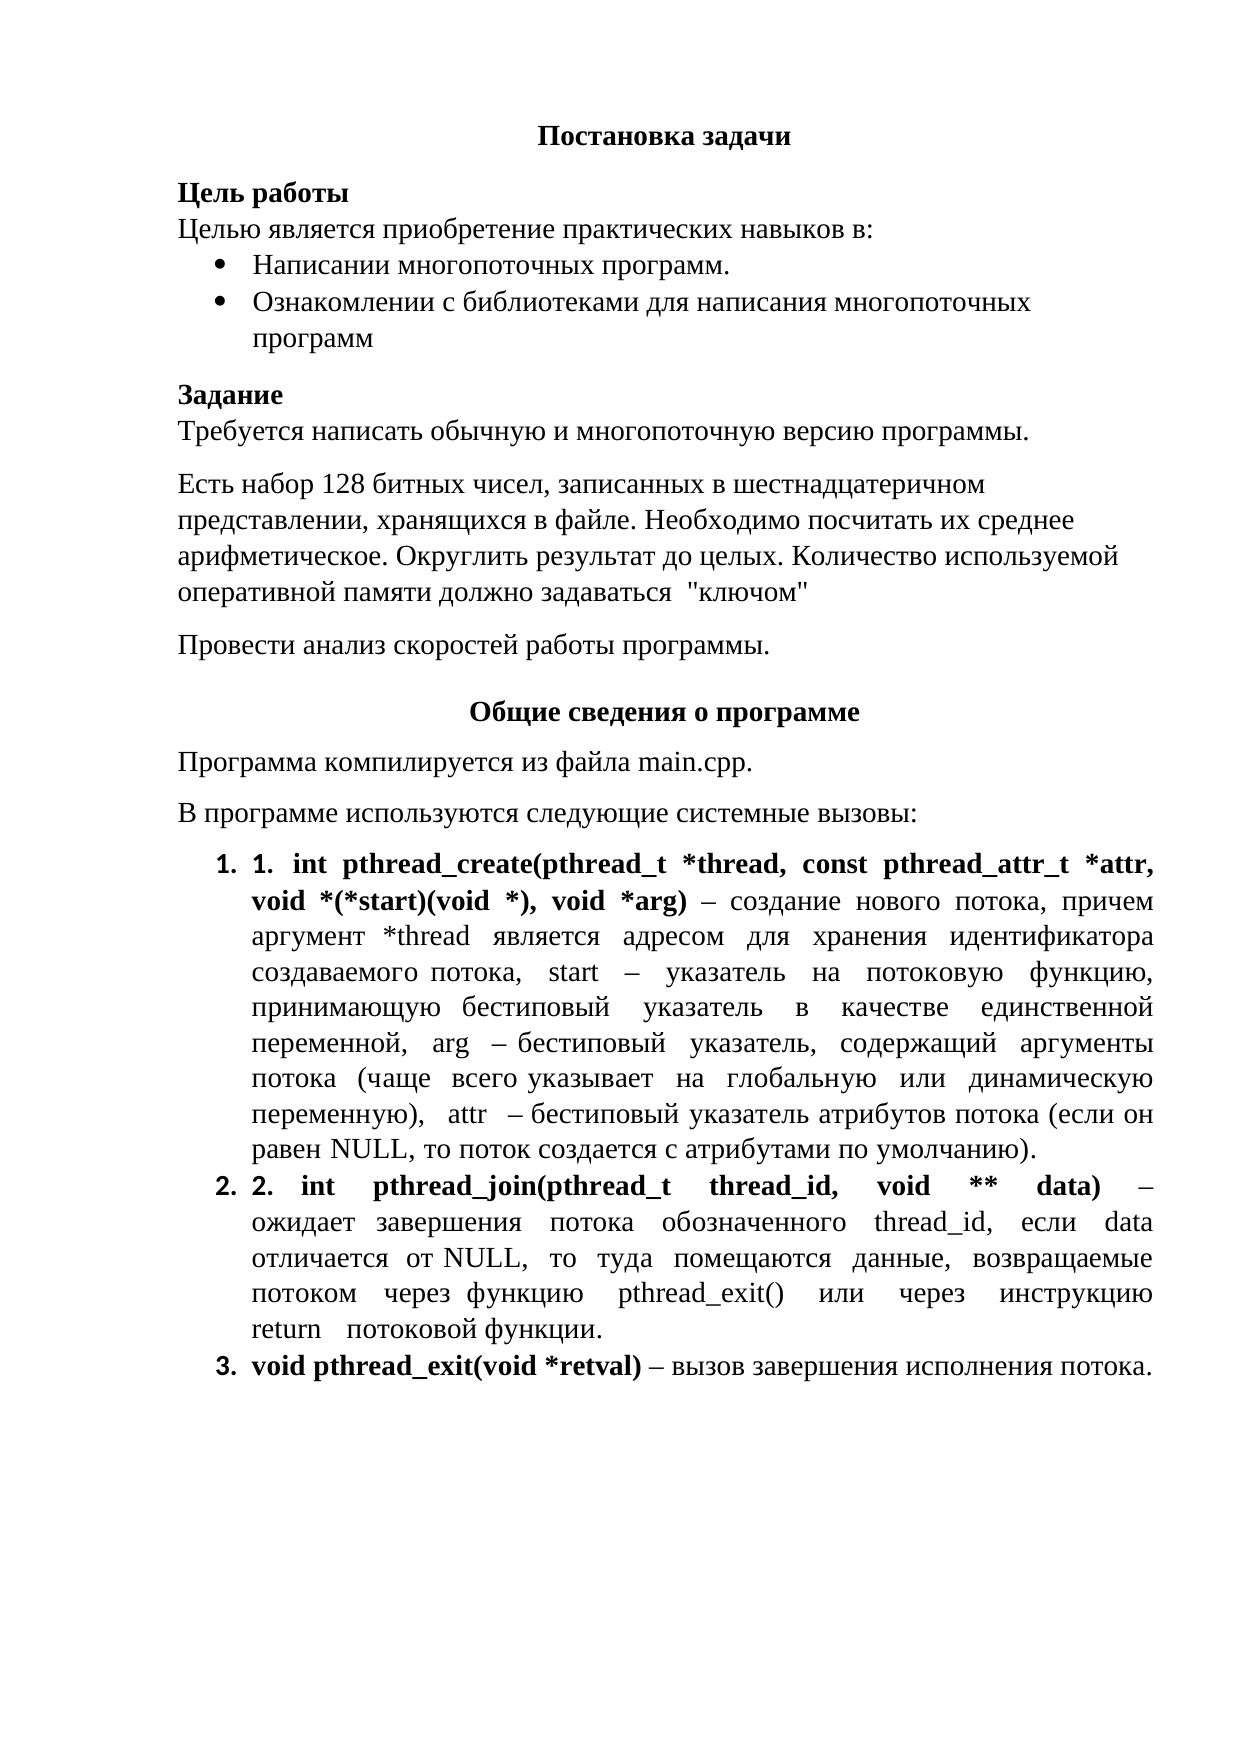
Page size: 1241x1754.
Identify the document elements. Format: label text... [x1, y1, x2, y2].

list Написании многопоточных программ. [215, 247, 1152, 281]
text Общие сведения о программе [177, 694, 1152, 728]
text Программа компилируется из файла main.cpp. [177, 744, 1152, 778]
list Ознакомлении с библиотеками для написания многопоточных программ [215, 284, 1152, 353]
text Провести анализ скоростей работы программы. [177, 627, 1152, 661]
text В программе используются следующие системные вызовы: [177, 795, 1152, 828]
text Требуется написать обычную и многопоточную версию программы. [177, 413, 1152, 447]
list 2. int pthread_join(pthread_t thread_id, void ** data) – ожидает завершения потока обозначенного thread_id, если data отличается от NULL, то туда помещаются данные, возвращаемые потоком через функцию pthread_exit() или через инструкцию return потоковой функции. [215, 1167, 1153, 1344]
text Постановка задачи [177, 118, 1152, 152]
subtitle Задание [177, 377, 1152, 410]
text Целью является приобретение практических навыков в: [177, 211, 1152, 245]
list 1. int pthread_create(pthread_t *thread, const pthread_attr_t *attr, void *(*start)(void *), void *arg) – создание нового потока, причем аргумент *thread является адресом для хранения идентификатора создаваемого потока, start – указатель на потоковую функцию, принимающую бестиповый указатель в качестве единственной переменной, arg – бестиповый указатель, содержащий аргументы потока (чаще всего указывает на глобальную или динамическую переменную), attr – бестиповый указатель атрибутов потока (если он равен NULL, то поток создается с атрибутами по умолчанию). [215, 845, 1154, 1165]
list 3. void pthread_exit(void *retval) – вызов завершения исполнения потока. [215, 1347, 1154, 1382]
text Есть набор 128 битных чисел, записанных в шестнадцатеричном представлении, хранящихся в файле. Необходимо посчитать их среднее арифметическое. Округлить результат до целых. Количество используемой оперативной памяти должно задаваться "ключом" [177, 466, 1152, 608]
subtitle Цель работы [177, 175, 1152, 209]
